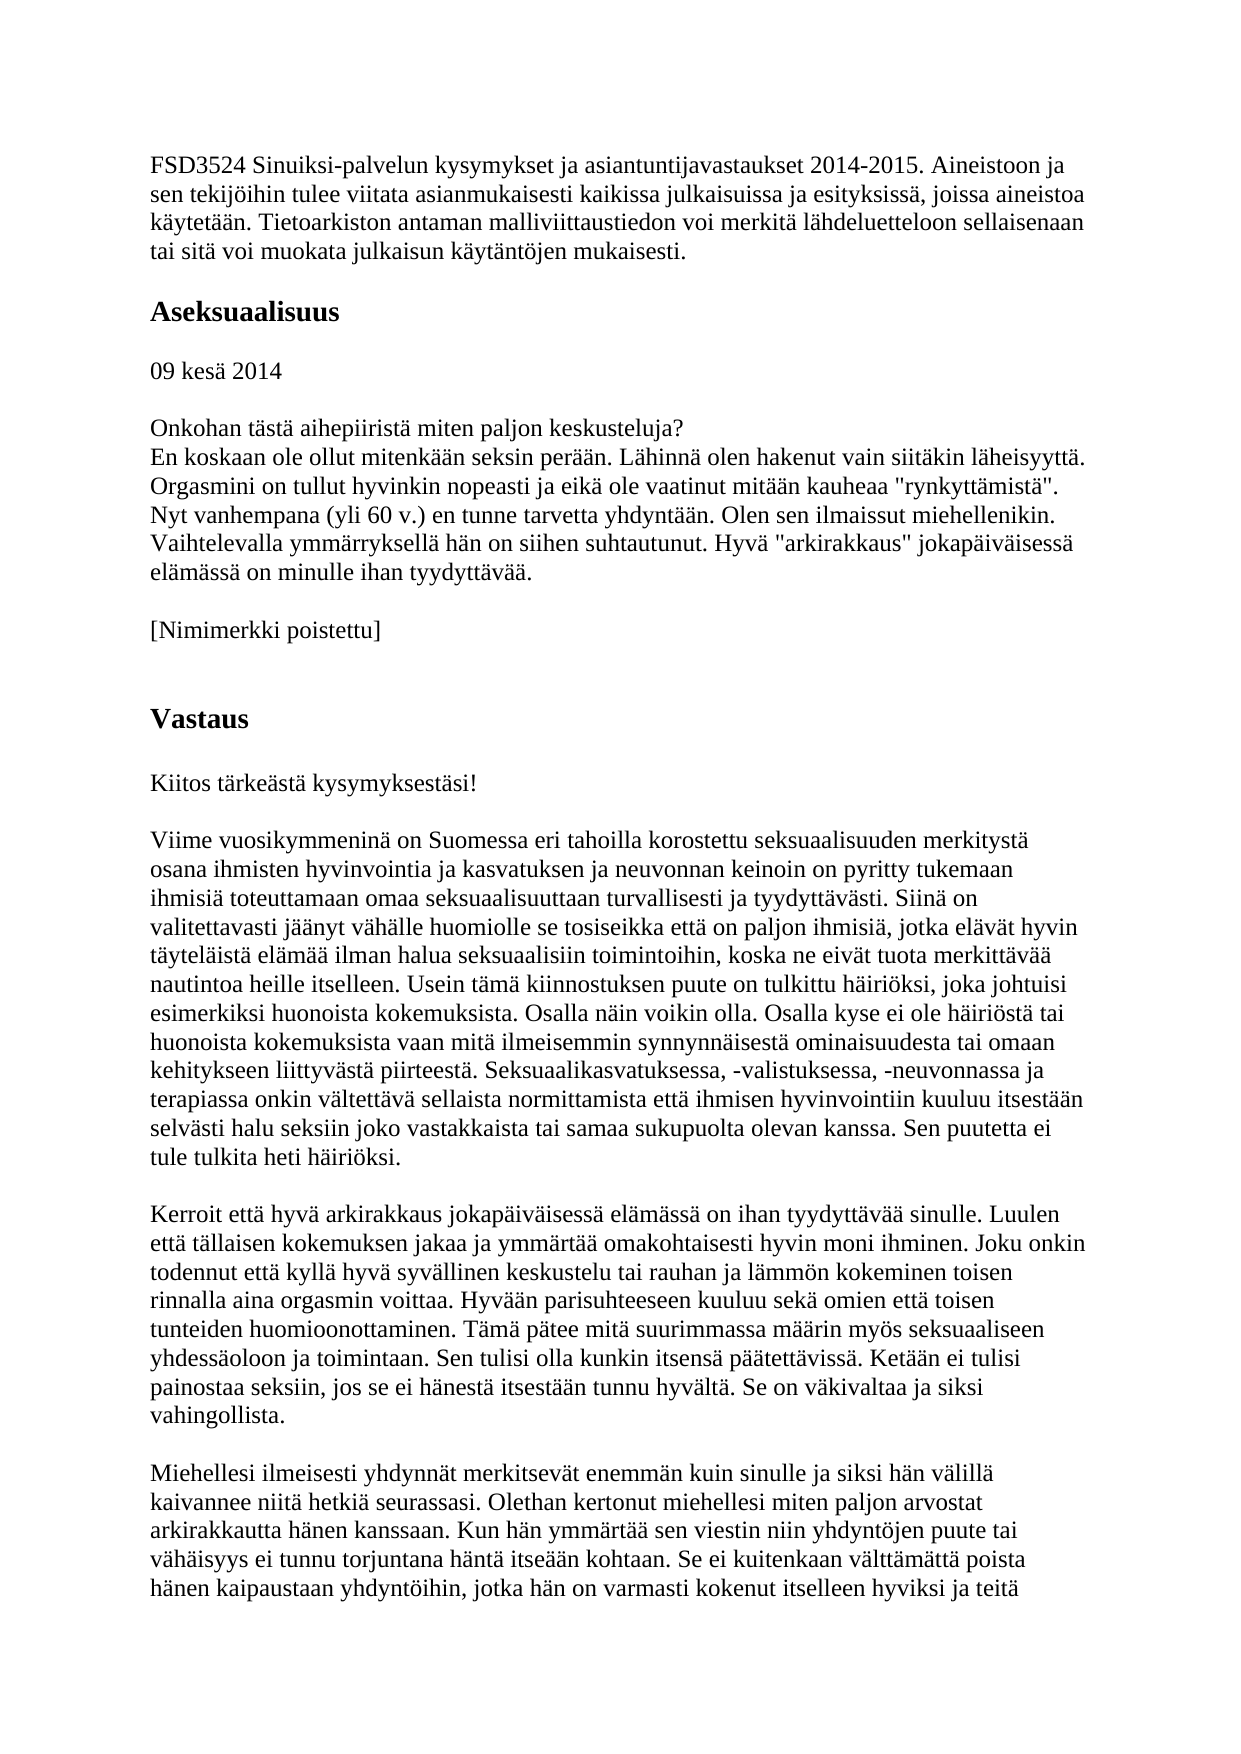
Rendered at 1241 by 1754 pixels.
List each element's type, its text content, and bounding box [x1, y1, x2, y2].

text Aseksuaalisuus [150, 294, 1090, 327]
text Onkohan tästä aihepiiristä miten paljon keskusteluja? En koskaan ole ollut mitenkään seksin perään. Lähinnä olen hakenut vain siitäkin läheisyyttä. Orgasmini on tullut hyvinkin nopeasti ja eikä ole vaatinut mitään kauheaa "rynkyttämistä". Nyt vanhempana (yli 60 v.) en tunne tarvetta yhdyntään. Olen sen ilmaissut miehellenikin. Vaihtelevalla ymmärryksellä hän on siihen suhtautunut. Hyvä "arkirakkaus" jokapäiväisessä elämässä on minulle ihan tyydyttävää. [150, 413, 1090, 586]
text Vastaus [150, 701, 1090, 734]
text FSD3524 Sinuiksi-palvelun kysymykset ja asiantuntijavastaukset 2014-2015. Aineistoon ja sen tekijöihin tulee viitata asianmukaisesti kaikissa julkaisuissa ja esityksissä, joissa aineistoa käytetään. Tietoarkiston antaman malliviittaustiedon voi merkitä lähdeluetteloon sellaisenaan tai sitä voi muokata julkaisun käytäntöjen mukaisesti. [150, 150, 1090, 265]
text [Nimimerkki poistettu] [150, 615, 1090, 643]
text 09 kesä 2014 [150, 356, 1090, 385]
text Kiitos tärkeästä kysymyksestäsi! Viime vuosikymmeninä on Suomessa eri tahoilla korostettu seksuaalisuuden merkitystä osana ihmisten hyvinvointia ja kasvatuksen ja neuvonnan keinoin on pyritty tukemaan ihmisiä toteuttamaan omaa seksuaalisuuttaan turvallisesti ja tyydyttävästi. Siinä on valitettavasti jäänyt vähälle huomiolle se tosiseikka että on paljon ihmisiä, jotka elävät hyvin täyteläistä elämää ilman halua seksuaalisiin toimintoihin, koska ne eivät tuota merkittävää nautintoa heille itselleen. Usein tämä kiinnostuksen puute on tulkittu häiriöksi, joka johtuisi esimerkiksi huonoista kokemuksista. Osalla näin voikin olla. Osalla kyse ei ole häiriöstä tai huonoista kokemuksista vaan mitä ilmeisemmin synnynnäisestä ominaisuudesta tai omaan kehitykseen liittyvästä piirteestä. Seksuaalikasvatuksessa, -valistuksessa, -neuvonnassa ja terapiassa onkin vältettävä sellaista normittamista että ihmisen hyvinvointiin kuuluu itsestään selvästi halu seksiin joko vastakkaista tai samaa sukupuolta olevan kanssa. Sen puutetta ei tule tulkita heti häiriöksi. Kerroit että hyvä arkirakkaus jokapäiväisessä elämässä on ihan tyydyttävää sinulle. Luulen että tällaisen kokemuksen jakaa ja ymmärtää omakohtaisesti hyvin moni ihminen. Joku onkin todennut että kyllä hyvä syvällinen keskustelu tai rauhan ja lämmön kokeminen toisen rinnalla aina orgasmin voittaa. Hyvään parisuhteeseen kuuluu sekä omien että toisen tunteiden huomioonottaminen. Tämä pätee mitä suurimmassa määrin myös seksuaaliseen yhdessäoloon ja toimintaan. Sen tulisi olla kunkin itsensä päätettävissä. Ketään ei tulisi painostaa seksiin, jos se ei hänestä itsestään tunnu hyvältä. Se on väkivaltaa ja siksi vahingollista. Miehellesi ilmeisesti yhdynnät merkitsevät enemmän kuin sinulle ja siksi hän välillä kaivannee niitä hetkiä seurassasi. Olethan kertonut miehellesi miten paljon arvostat arkirakkautta hänen kanssaan. Kun hän ymmärtää sen viestin niin yhdyntöjen puute tai vähäisyys ei tunnu torjuntana häntä itseään kohtaan. Se ei kuitenkaan välttämättä poista hänen kaipaustaan yhdyntöihin, jotka hän on varmasti kokenut itselleen hyviksi ja teitä [150, 768, 1090, 1602]
